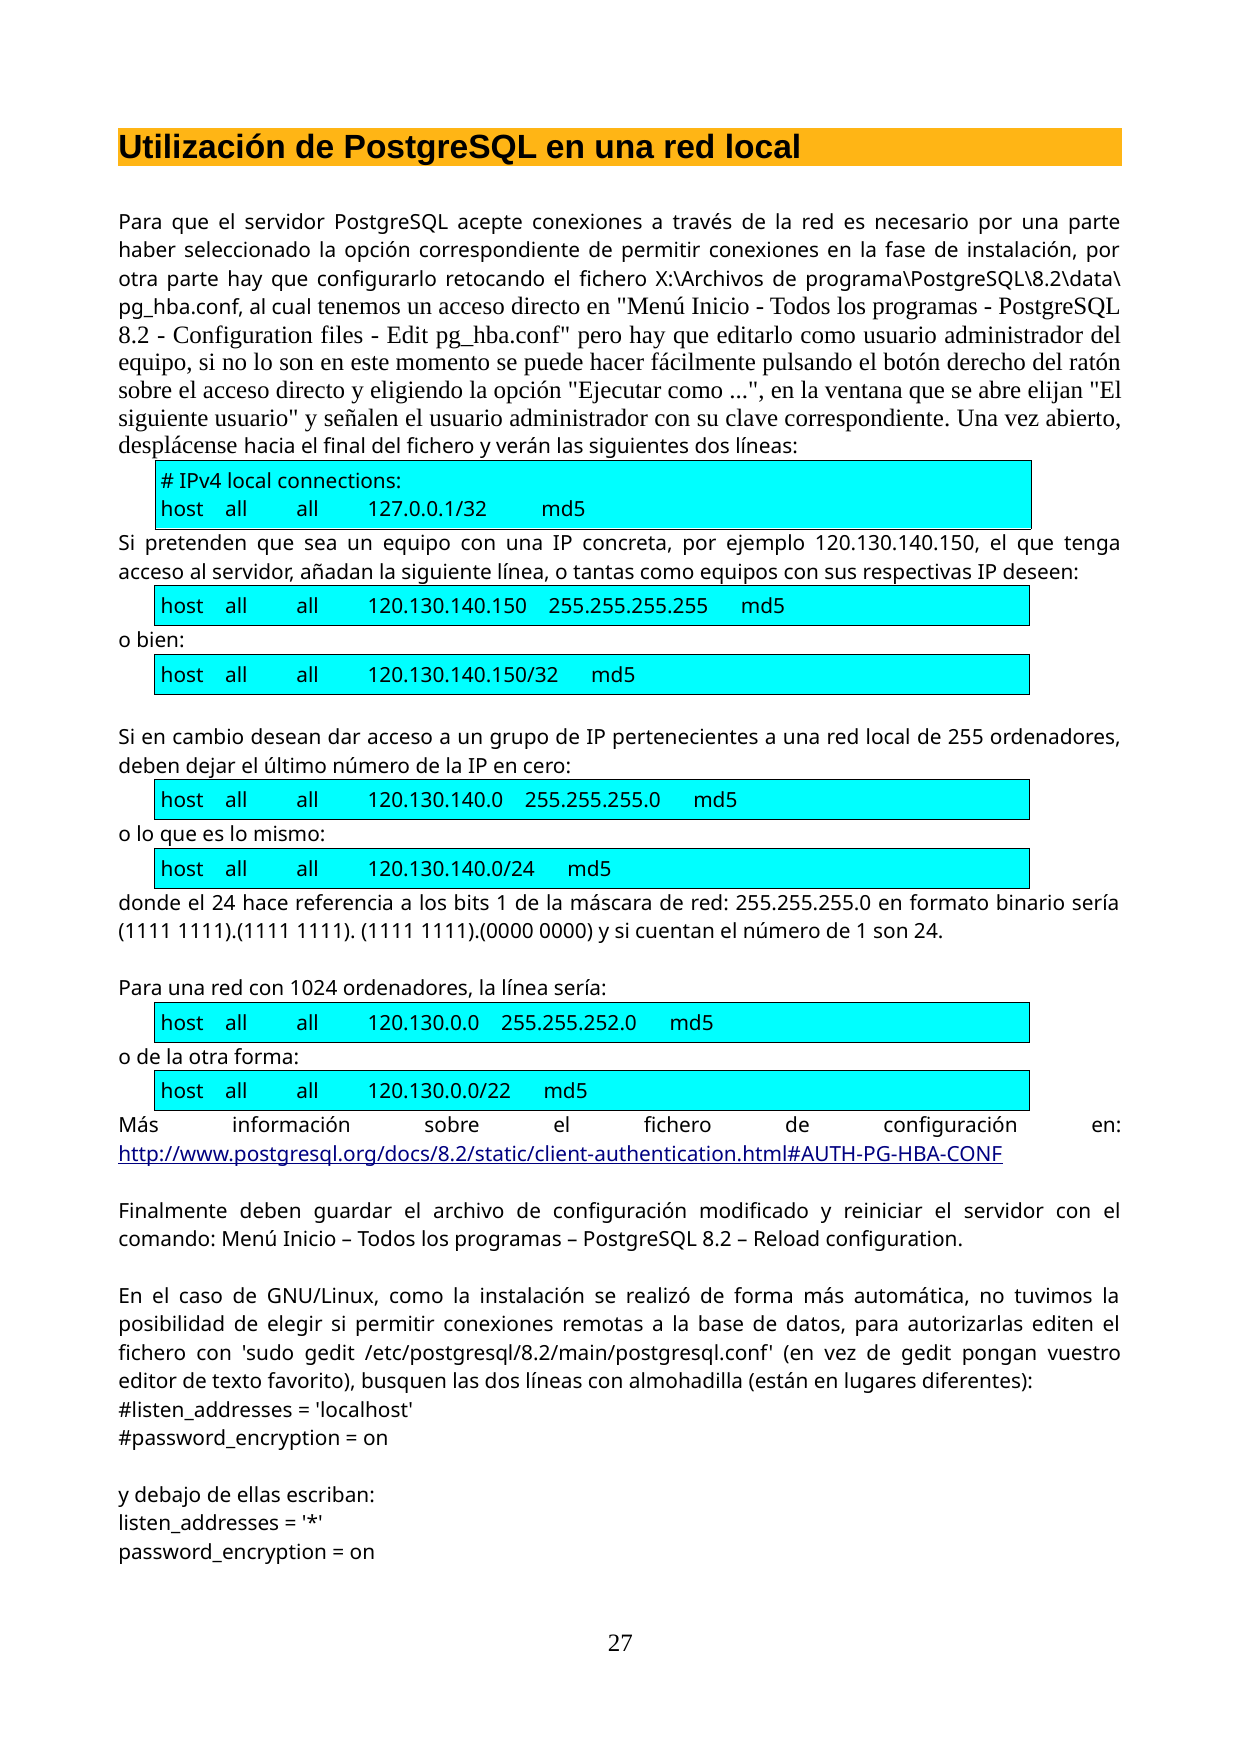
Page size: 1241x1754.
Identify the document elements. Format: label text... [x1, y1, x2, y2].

text #password_encryption = on [118, 1423, 1122, 1452]
text Más información sobre el fichero de configuración en: http://www.postgresql.org/docs/8.2/static/client-authentication.html#AUTH-PG-HBA-CONF [118, 1110, 1122, 1167]
text y debajo de ellas escriban: [118, 1480, 1122, 1508]
table_header host all all 120.130.0.0 255.255.252.0 md5 [155, 1003, 1029, 1042]
text o bien: [118, 626, 1122, 654]
text donde el 24 hace referencia a los bits 1 de la máscara de red: 255.255.255.0 en formato binario sería (1111 1111).(1111 1111). (1111 1111).(0000 0000) y si cuentan el número de 1 son 24. [118, 888, 1122, 945]
table_header host all all 120.130.0.0/22 md5 [155, 1071, 1029, 1110]
table_header host all all 120.130.140.150/32 md5 [155, 655, 1029, 694]
text Para que el servidor PostgreSQL acepte conexiones a través de la red es necesario por una parte haber seleccionado la opción correspondiente de permitir conexiones en la fase de instalación, por otra parte hay que configurarlo retocando el fichero X:\Archivos de programa\PostgreSQL\8.2\data\pg_hba.conf, al cual tenemos un acceso directo en "Menú Inicio - Todos los programas - PostgreSQL 8.2 - Configuration files - Edit pg_hba.conf" pero hay que editarlo como usuario administrador del equipo, si no lo son en este momento se puede hacer fácilmente pulsando el botón derecho del ratón sobre el acceso directo y eligiendo la opción "Ejecutar como ...", en la ventana que se abre elijan "El siguiente usuario" y señalen el usuario administrador con su clave correspondiente. Una vez abierto, desplácense hacia el final del fichero y verán las siguientes dos líneas: [118, 207, 1122, 460]
text Si en cambio desean dar acceso a un grupo de IP pertenecientes a una red local de 255 ordenadores, deben dejar el último número de la IP en cero: [118, 722, 1122, 779]
table_header host all all 120.130.140.150 255.255.255.255 md5 [155, 586, 1029, 625]
subtitle Utilización de PostgreSQL en una red local [118, 128, 1122, 166]
text o lo que es lo mismo: [118, 819, 1122, 848]
text #listen_addresses = 'localhost' [118, 1395, 1122, 1423]
text Finalmente deben guardar el archivo de configuración modificado y reiniciar el servidor con el comando: Menú Inicio – Todos los programas – PostgreSQL 8.2 – Reload configuration. [118, 1196, 1122, 1253]
table_header host all all 120.130.140.0 255.255.255.0 md5 [155, 780, 1029, 819]
text o de la otra forma: [118, 1042, 1122, 1070]
text Si pretenden que sea un equipo con una IP concreta, por ejemplo 120.130.140.150, el que tenga acceso al servidor, añadan la siguiente línea, o tantas como equipos con sus respectivas IP deseen: [118, 528, 1122, 585]
text Para una red con 1024 ordenadores, la línea sería: [118, 973, 1122, 1002]
text password_encryption = on [118, 1537, 1122, 1565]
text listen_addresses = '*' [118, 1508, 1122, 1537]
table_header host all all 120.130.140.0/24 md5 [155, 849, 1029, 888]
text En el caso de GNU/Linux, como la instalación se realizó de forma más automática, no tuvimos la posibilidad de elegir si permitir conexiones remotas a la base de datos, para autorizarlas editen el fichero con 'sudo gedit /etc/postgresql/8.2/main/postgresql.conf' (en vez de gedit pongan vuestro editor de texto favorito), busquen las dos líneas con almohadilla (están en lugares diferentes): [118, 1281, 1122, 1395]
table_header # IPv4 local connections: host all all 127.0.0.1/32 md5 [156, 461, 1031, 528]
